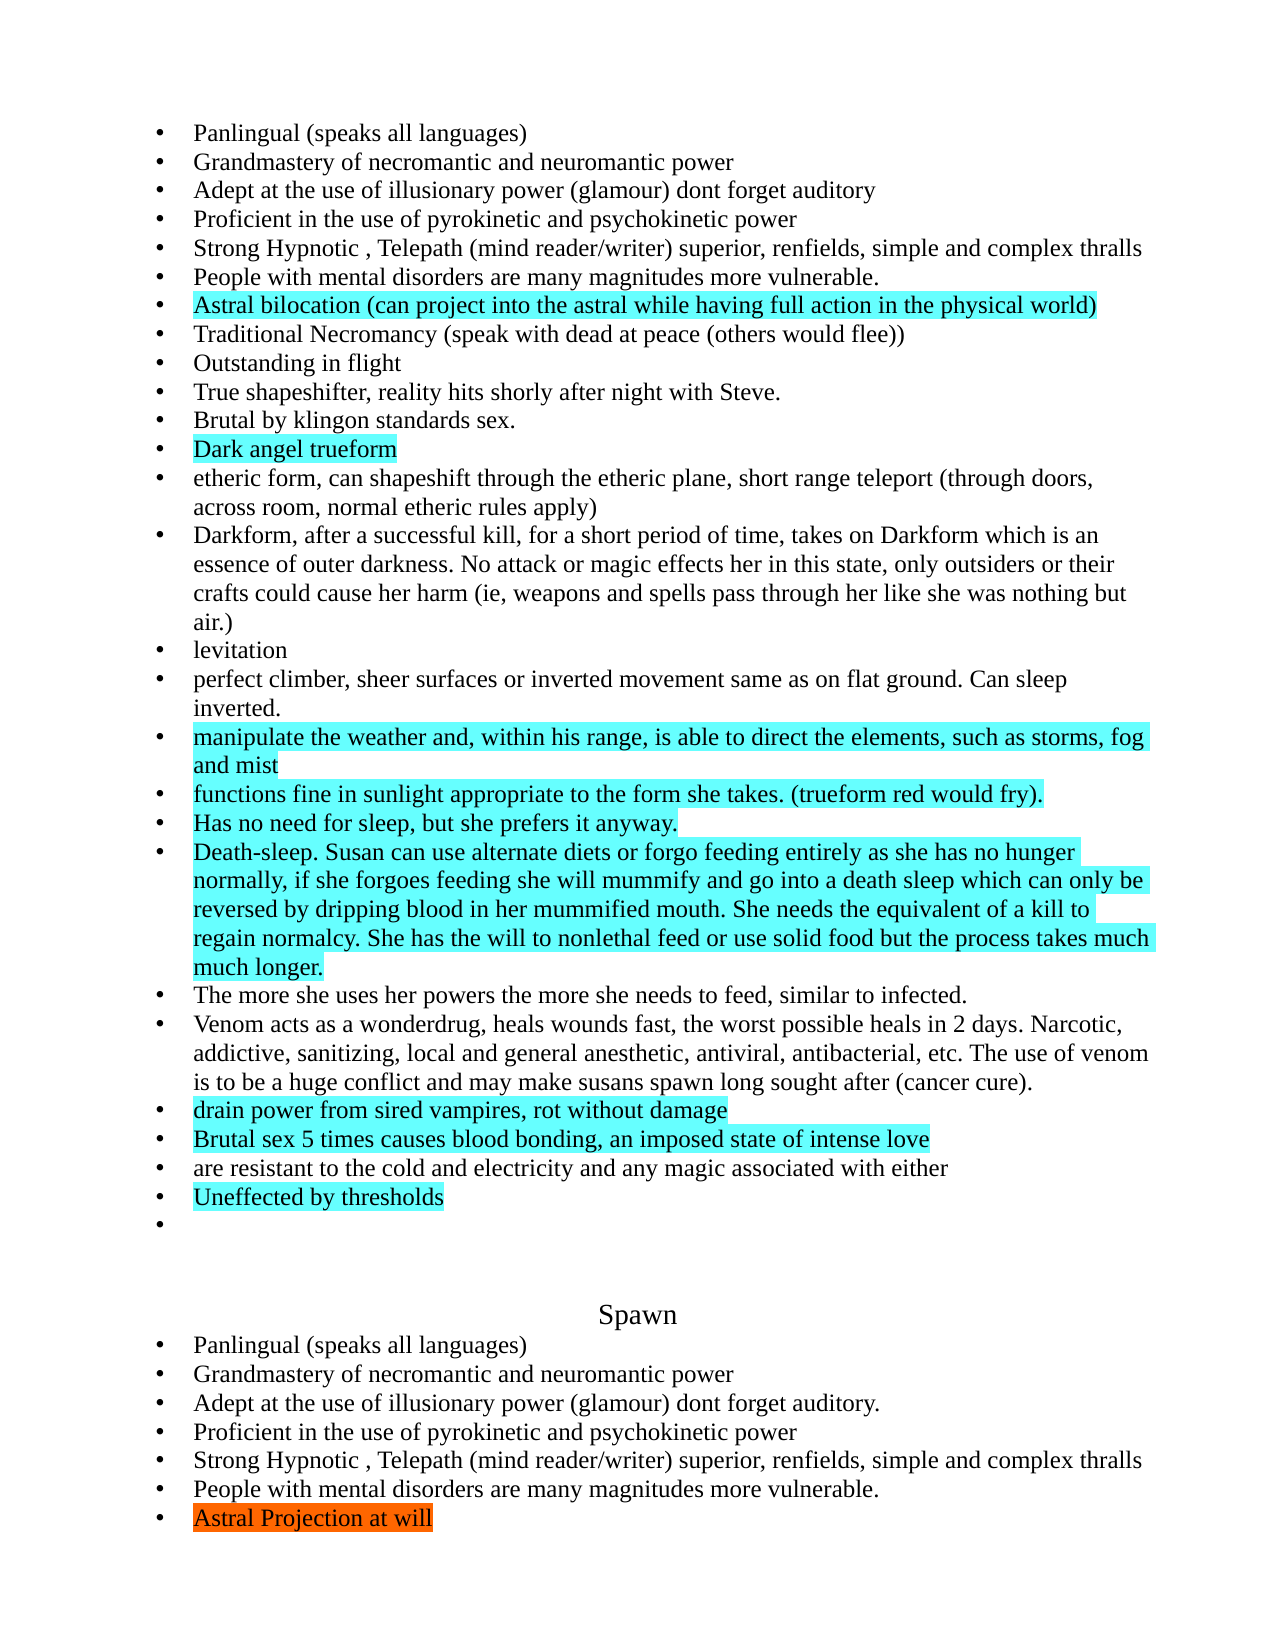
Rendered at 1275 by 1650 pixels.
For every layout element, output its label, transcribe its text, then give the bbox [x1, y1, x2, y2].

list Strong Hypnotic , Telepath (mind reader/writer) superior, renfields, simple and complex thralls [156, 1445, 1157, 1474]
list True shapeshifter, reality hits shorly after night with Steve. [156, 377, 1157, 406]
list Strong Hypnotic , Telepath (mind reader/writer) superior, renfields, simple and complex thralls [156, 233, 1157, 262]
list People with mental disorders are many magnitudes more vulnerable. [156, 262, 1157, 291]
list Adept at the use of illusionary power (glamour) dont forget auditory. [156, 1388, 1157, 1417]
list Grandmastery of necromantic and neuromantic power [156, 1359, 1157, 1388]
list Proficient in the use of pyrokinetic and psychokinetic power [156, 1417, 1157, 1445]
list are resistant to the cold and electricity and any magic associated with either [156, 1153, 1157, 1182]
list drain power from sired vampires, rot without damage [156, 1096, 1157, 1124]
list People with mental disorders are many magnitudes more vulnerable. [156, 1474, 1157, 1503]
list Astral Projection at will [156, 1503, 1157, 1532]
list Dark angel trueform [156, 434, 1157, 463]
list Astral bilocation (can project into the astral while having full action in the physical world) [156, 291, 1157, 319]
list Darkform, after a successful kill, for a short period of time, takes on Darkform which is an essence of outer darkness. No attack or magic effects her in this state, only outsiders or their crafts could cause her harm (ie, weapons and spells pass through her like she was nothing but air.) [156, 521, 1157, 636]
list Proficient in the use of pyrokinetic and psychokinetic power [156, 204, 1157, 233]
list Outstanding in flight [156, 348, 1157, 377]
list functions fine in sunlight appropriate to the form she takes. (trueform red would fry). [156, 779, 1157, 808]
list Has no need for sleep, but she prefers it anyway. [156, 808, 1157, 837]
list Venom acts as a wonderdrug, heals wounds fast, the worst possible heals in 2 days. Narcotic, addictive, sanitizing, local and general anesthetic, antiviral, antibacterial, etc. The use of venom is to be a huge conflict and may make susans spawn long sought after (cancer cure). [156, 1009, 1157, 1096]
list perfect climber, sheer surfaces or inverted movement same as on flat ground. Can sleep inverted. [156, 664, 1157, 722]
list Adept at the use of illusionary power (glamour) dont forget auditory [156, 176, 1157, 204]
list Panlingual (speaks all languages) [156, 118, 1157, 147]
list Panlingual (speaks all languages) [156, 1330, 1157, 1359]
list levitation [156, 636, 1157, 664]
list Uneffected by thresholds [156, 1182, 1157, 1211]
list Brutal by klingon standards sex. [156, 406, 1157, 434]
text Spawn [118, 1297, 1157, 1330]
list manipulate the weather and, within his range, is able to direct the elements, such as storms, fog and mist [156, 722, 1157, 779]
list The more she uses her powers the more she needs to feed, similar to infected. [156, 981, 1157, 1009]
list etheric form, can shapeshift through the etheric plane, short range teleport (through doors, across room, normal etheric rules apply) [156, 463, 1157, 521]
list Brutal sex 5 times causes blood bonding, an imposed state of intense love [156, 1124, 1157, 1153]
list Traditional Necromancy (speak with dead at peace (others would flee)) [156, 319, 1157, 348]
list Grandmastery of necromantic and neuromantic power [156, 147, 1157, 176]
list Death-sleep. Susan can use alternate diets or forgo feeding entirely as she has no hunger normally, if she forgoes feeding she will mummify and go into a death sleep which can only be reversed by dripping blood in her mummified mouth. She needs the equivalent of a kill to regain normalcy. She has the will to nonlethal feed or use solid food but the process takes much much longer. [156, 837, 1157, 981]
